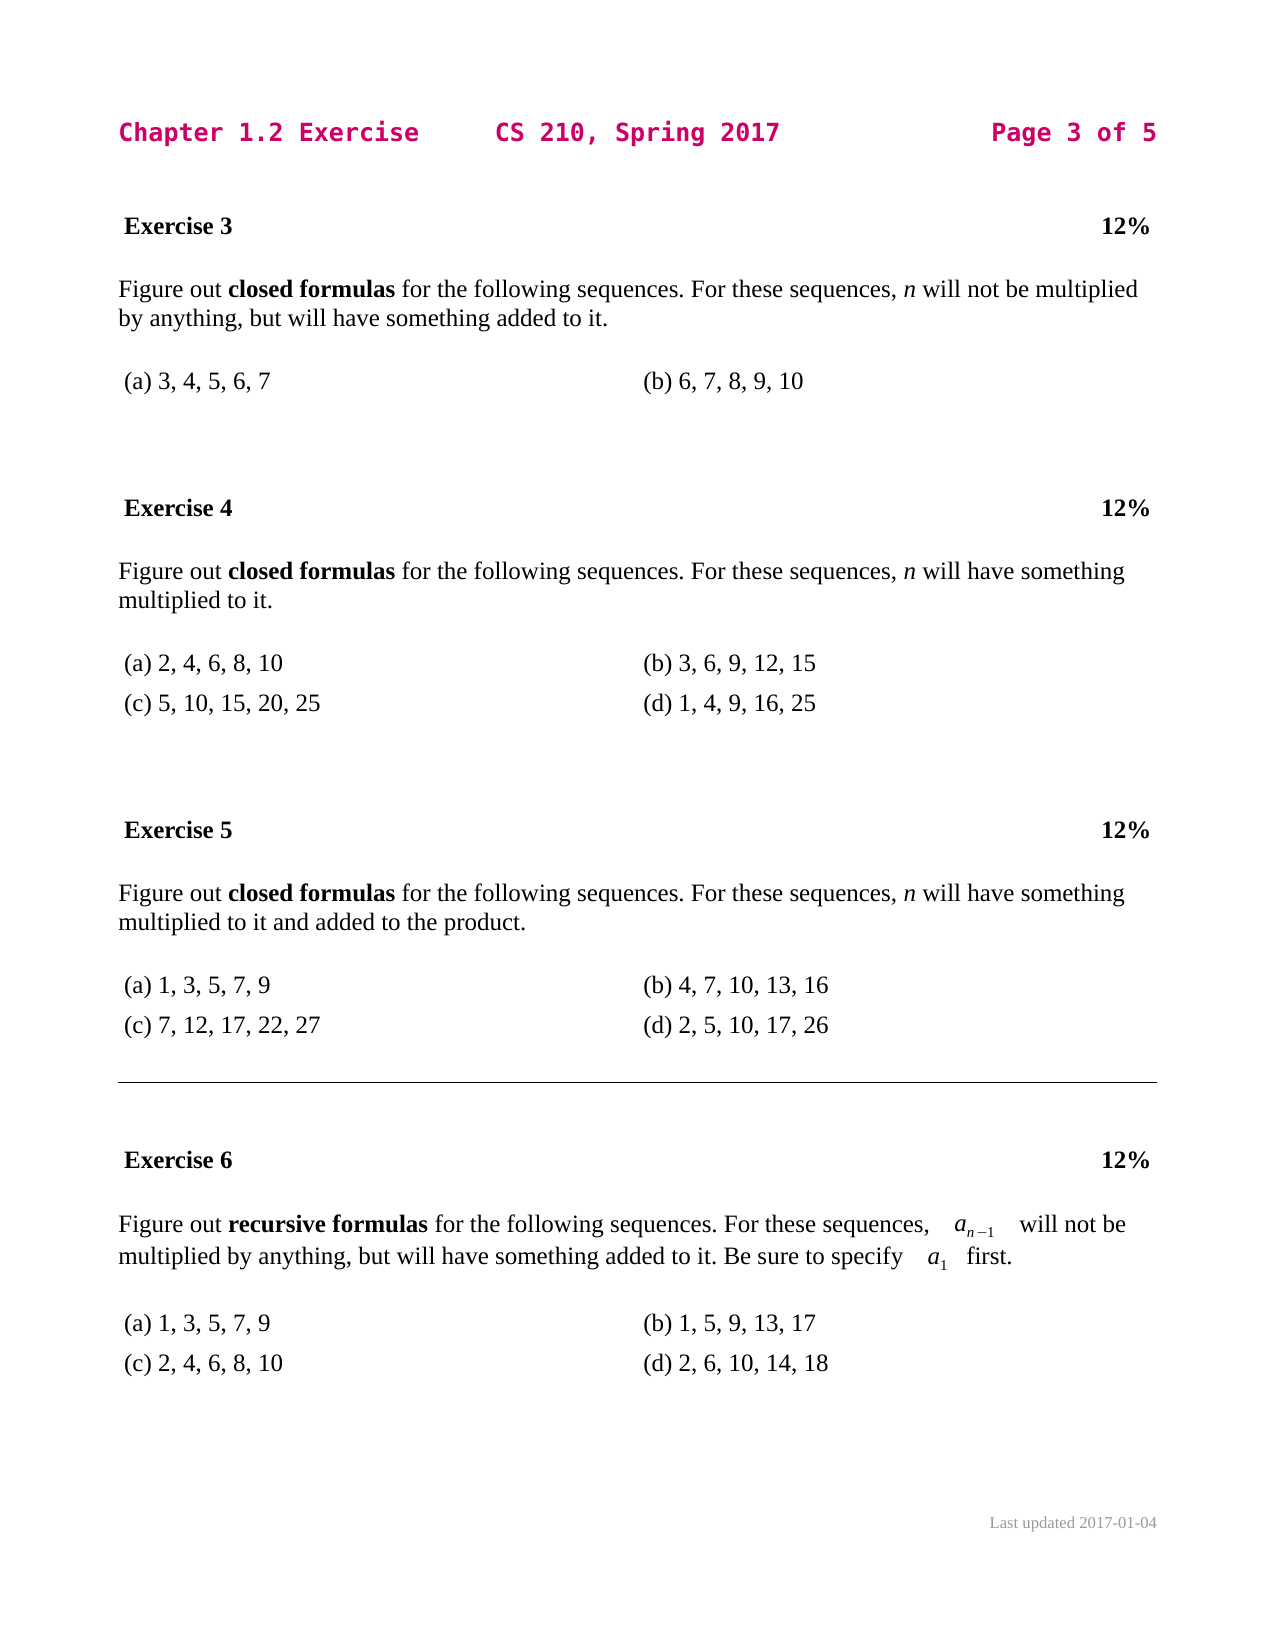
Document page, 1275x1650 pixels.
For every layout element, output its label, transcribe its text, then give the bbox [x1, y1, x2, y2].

table_header Exercise 3 [118, 206, 637, 246]
table_header Exercise 5 [118, 809, 637, 849]
table_header (a) 1, 3, 5, 7, 9 [118, 964, 637, 1004]
table_header (b) 6, 7, 8, 9, 10 [638, 361, 1157, 401]
table_cell (d) 2, 6, 10, 14, 18 [638, 1343, 1157, 1383]
table_cell (d) 2, 5, 10, 17, 26 [638, 1005, 1157, 1045]
table_header (a) 1, 3, 5, 7, 9 [118, 1303, 637, 1343]
table_header (a) 3, 4, 5, 6, 7 [118, 361, 637, 401]
table_header 12% [638, 487, 1157, 527]
table_header (b) 4, 7, 10, 13, 16 [638, 964, 1157, 1004]
table_cell (c) 5, 10, 15, 20, 25 [118, 683, 637, 723]
table_cell (c) 7, 12, 17, 22, 27 [118, 1005, 637, 1045]
table_header (a) 2, 4, 6, 8, 10 [118, 643, 637, 683]
table_header (b) 3, 6, 9, 12, 15 [638, 643, 1157, 683]
table_header (b) 1, 5, 9, 13, 17 [638, 1303, 1157, 1343]
text Figure out closed formulas for the following sequences. For these sequences, n will not be multiplied by anything, but will have something added to it. [118, 274, 1157, 332]
table_header 12% [638, 206, 1157, 246]
table_cell (d) 1, 4, 9, 16, 25 [638, 683, 1157, 723]
text Figure out recursive formulas for the following sequences. For these sequences, will not be multiplied by anything, but will have something added to it. Be sure to specify first. [118, 1209, 1157, 1274]
table_cell (c) 2, 4, 6, 8, 10 [118, 1343, 637, 1383]
table_header Exercise 4 [118, 487, 637, 527]
table_header 12% [638, 809, 1157, 849]
table_header Exercise 6 [118, 1140, 637, 1180]
text Figure out closed formulas for the following sequences. For these sequences, n will have something multiplied to it. [118, 556, 1157, 614]
table_header 12% [638, 1140, 1157, 1180]
text Figure out closed formulas for the following sequences. For these sequences, n will have something multiplied to it and added to the product. [118, 878, 1157, 936]
